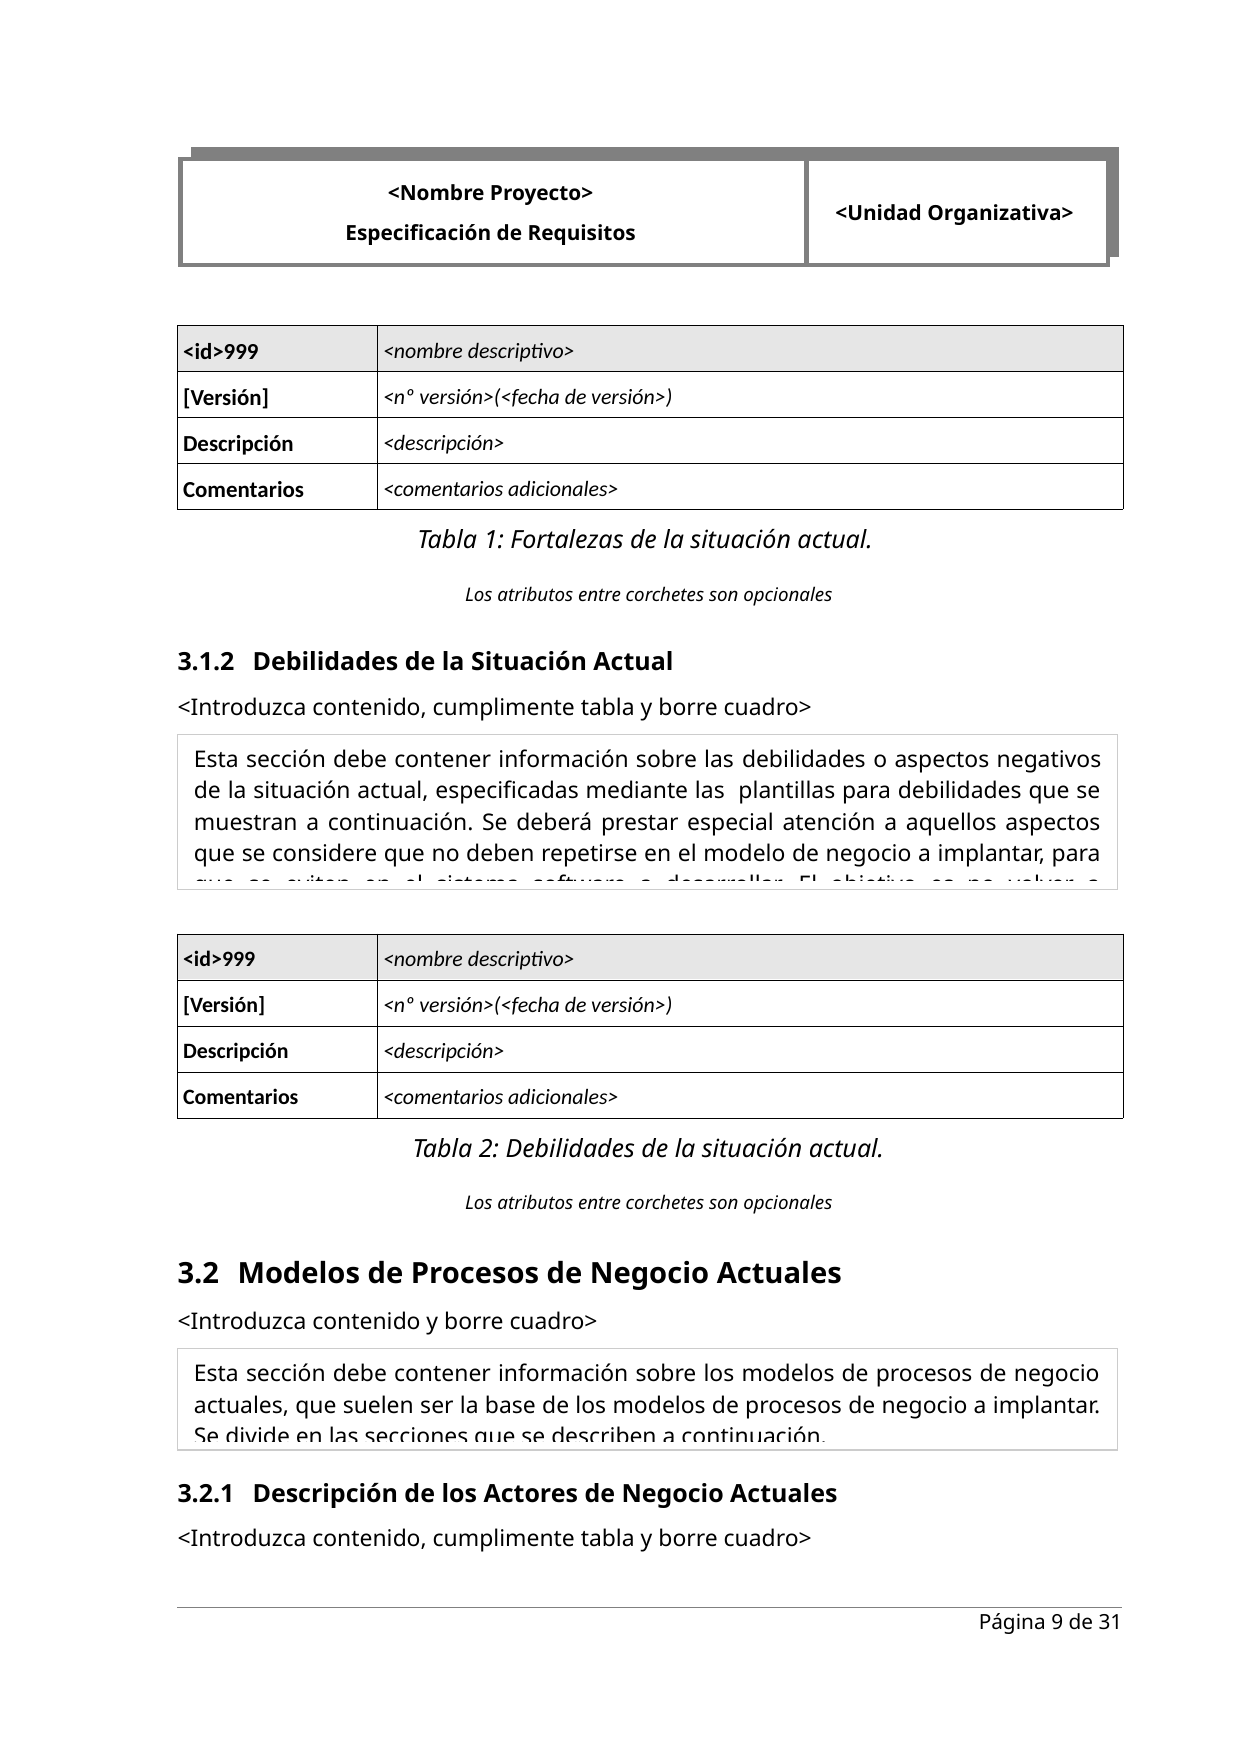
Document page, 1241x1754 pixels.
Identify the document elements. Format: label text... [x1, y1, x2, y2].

text Tabla 2: Debilidades de la situación actual. [177, 1130, 1122, 1164]
subtitle Modelos de Procesos de Negocio Actuales [177, 1252, 1122, 1292]
table_cell Comentarios [178, 464, 377, 509]
text <Introduzca contenido, cumplimente tabla y borre cuadro> [177, 1522, 1122, 1553]
table_cell <comentarios adicionales> [378, 464, 1123, 509]
text Esta sección debe contener información sobre los modelos de procesos de negocio actuales, que suelen ser la base de los modelos de procesos de negocio a implantar. Se divide en las secciones que se describen a continuación. [194, 1357, 1101, 1442]
table_cell Comentarios [178, 1073, 377, 1118]
table_cell [Versión] [178, 372, 377, 417]
table_cell <descripción> [378, 1027, 1123, 1072]
table_cell <descripción> [378, 418, 1123, 463]
table_cell <nº versión>(<fecha de versión>) [378, 372, 1123, 417]
table_cell Descripción [178, 418, 377, 463]
subtitle Descripción de los Actores de Negocio Actuales [177, 1476, 1122, 1510]
table_cell <comentarios adicionales> [378, 1073, 1123, 1118]
table_cell [Versión] [178, 981, 377, 1026]
text Esta sección debe contener información sobre las debilidades o aspectos negativos de la situación actual, especificadas mediante las plantillas para debilidades que se muestran a continuación. Se deberá prestar especial atención a aquellos aspectos que se considere que no deben repetirse en el modelo de negocio a implantar, para que se eviten en el sistema software a desarrollar. El objetivo es no volver a reproducir los problemas del sistema actual en el sistema a desarrollar. [194, 743, 1101, 881]
table_header <nombre descriptivo> [378, 935, 1123, 979]
table_cell Descripción [178, 1027, 377, 1072]
subtitle Debilidades de la Situación Actual [177, 644, 1122, 678]
text <Introduzca contenido y borre cuadro> [177, 1304, 1122, 1336]
table_header <nombre descriptivo> [378, 326, 1123, 371]
table_header <id>999 [178, 326, 377, 371]
text Los atributos entre corchetes son opcionales [177, 1189, 1122, 1215]
table_cell <nº versión>(<fecha de versión>) [378, 981, 1123, 1026]
text <Introduzca contenido, cumplimente tabla y borre cuadro> [177, 690, 1122, 722]
table_header <id>999 [178, 935, 377, 979]
text Los atributos entre corchetes son opcionales [177, 581, 1122, 606]
text Tabla 1: Fortalezas de la situación actual. [177, 522, 1122, 556]
